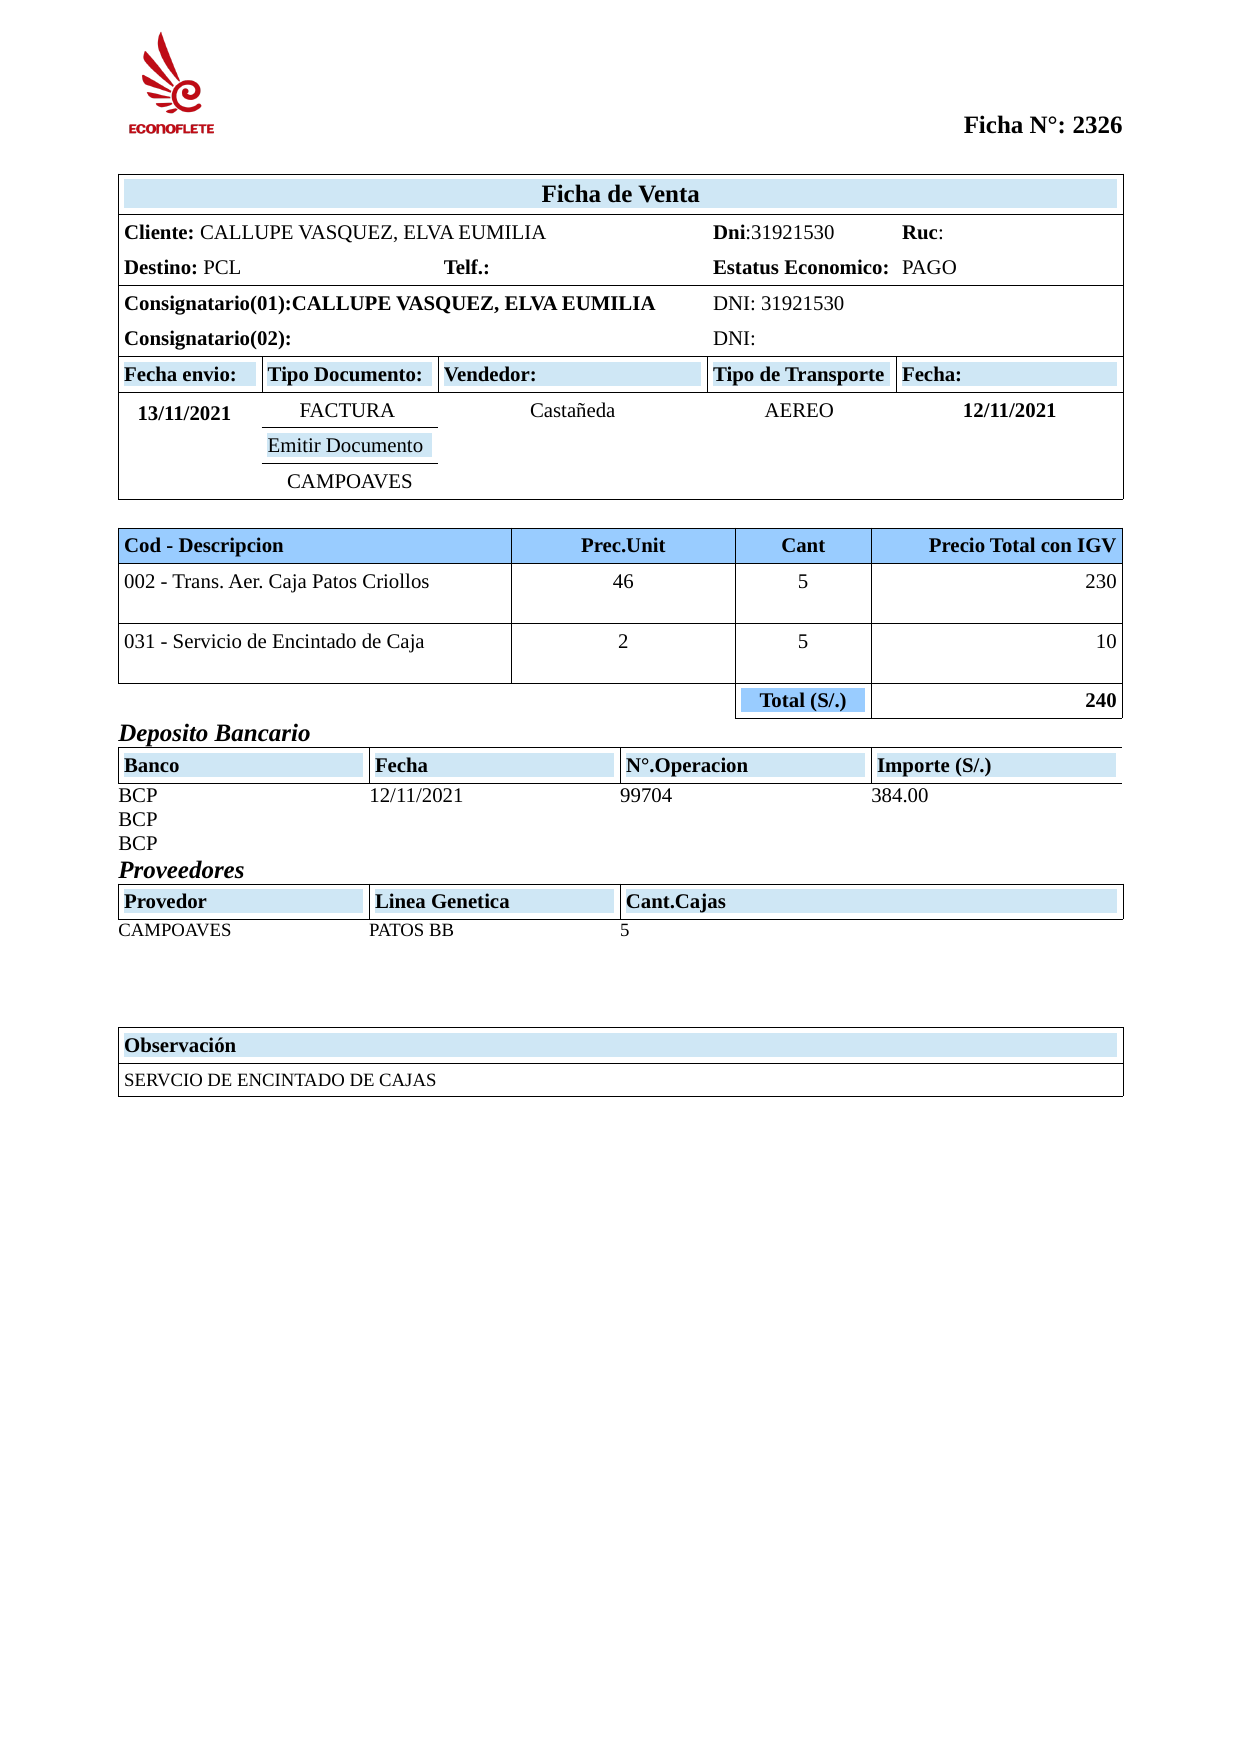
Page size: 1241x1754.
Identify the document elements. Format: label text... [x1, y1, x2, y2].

table_cell 002 - Trans. Aer. Caja Patos Criollos [119, 564, 511, 623]
table_header Cant.Cajas [621, 885, 1123, 919]
table_cell [369, 1006, 620, 1027]
table_cell CAMPOAVES [118, 920, 369, 941]
table_cell [871, 831, 1122, 855]
table_cell 12/11/2021 [369, 784, 620, 807]
table_header Importe (S/.) [872, 748, 1122, 782]
table_cell [118, 984, 369, 1006]
table_cell [369, 984, 620, 1006]
table_cell Consignatario(01):CALLUPE VASQUEZ, ELVA EUMILIA [119, 286, 707, 321]
table_cell Consignatario(02): [119, 321, 707, 356]
table_cell Tipo Documento: [263, 357, 438, 392]
table_header Banco [119, 748, 369, 782]
table_cell Estatus Economico: [707, 249, 896, 285]
table_cell [118, 1006, 369, 1027]
table_cell SERVCIO DE ENCINTADO DE CAJAS [119, 1064, 1123, 1096]
table_header N°.Operacion [621, 748, 871, 782]
table_cell [369, 831, 620, 855]
table_cell 5 [736, 624, 871, 682]
table_cell PATOS BB [369, 920, 620, 941]
table_cell [620, 1006, 1123, 1027]
table_cell Cliente: CALLUPE VASQUEZ, ELVA EUMILIA [119, 215, 707, 249]
table_cell [620, 963, 1123, 984]
table_cell 230 [872, 564, 1122, 623]
table_cell 240 [872, 684, 1122, 718]
table_cell [511, 684, 735, 718]
table_header Ficha de Venta [119, 175, 1123, 214]
table_header Linea Genetica [370, 885, 620, 919]
text Proveedores [118, 855, 1122, 883]
table_cell [620, 807, 871, 831]
table_header Observación [119, 1028, 1123, 1063]
table_cell Ruc: [896, 215, 1123, 249]
table_cell [118, 963, 369, 984]
table_cell [620, 831, 871, 855]
table_cell [871, 807, 1122, 831]
table_header Provedor [119, 885, 369, 919]
text Deposito Bancario [118, 718, 1122, 747]
table_cell Tipo de Transporte [708, 357, 896, 392]
table_cell FACTURA [262, 393, 438, 427]
table_cell 99704 [620, 784, 871, 807]
table_cell [620, 984, 1123, 1006]
table_cell AEREO [707, 393, 896, 498]
picture [118, 31, 225, 134]
table_cell 2 [512, 624, 735, 682]
table_cell [118, 684, 511, 718]
table_cell 13/11/2021 [119, 393, 262, 498]
table_cell Vendedor: [439, 357, 707, 392]
table_cell [369, 807, 620, 831]
table_cell PAGO [896, 249, 1123, 285]
table_cell [118, 941, 369, 962]
table_cell 031 - Servicio de Encintado de Caja [119, 624, 511, 682]
table_cell 10 [872, 624, 1122, 682]
table_cell BCP [118, 784, 369, 807]
table_header Cant [736, 529, 871, 563]
table_cell [369, 963, 620, 984]
table_cell 5 [620, 920, 1123, 941]
table_cell Castañeda [438, 393, 707, 498]
table_cell 5 [736, 564, 871, 623]
table_cell Emitir Documento [262, 428, 438, 463]
table_cell CAMPOAVES [262, 464, 438, 498]
table_cell 384.00 [871, 784, 1122, 807]
table_header Cod - Descripcion [119, 529, 511, 563]
table_header Precio Total con IGV [872, 529, 1122, 563]
table_cell BCP [118, 807, 369, 831]
table_cell Telf.: [438, 249, 707, 285]
table_cell 46 [512, 564, 735, 623]
table_cell [620, 941, 1123, 962]
table_header Fecha [370, 748, 620, 782]
table_cell [369, 941, 620, 962]
table_cell 12/11/2021 [896, 393, 1123, 498]
table_header Prec.Unit [512, 529, 735, 563]
table_cell Fecha envio: [119, 357, 262, 392]
table_cell Fecha: [897, 357, 1123, 392]
table_cell Total (S/.) [736, 684, 871, 718]
table_cell BCP [118, 831, 369, 855]
table_cell Dni:31921530 [707, 215, 896, 249]
table_cell DNI: [707, 321, 1123, 356]
table_cell DNI: 31921530 [707, 286, 1123, 321]
table_cell Destino: PCL [119, 249, 438, 285]
